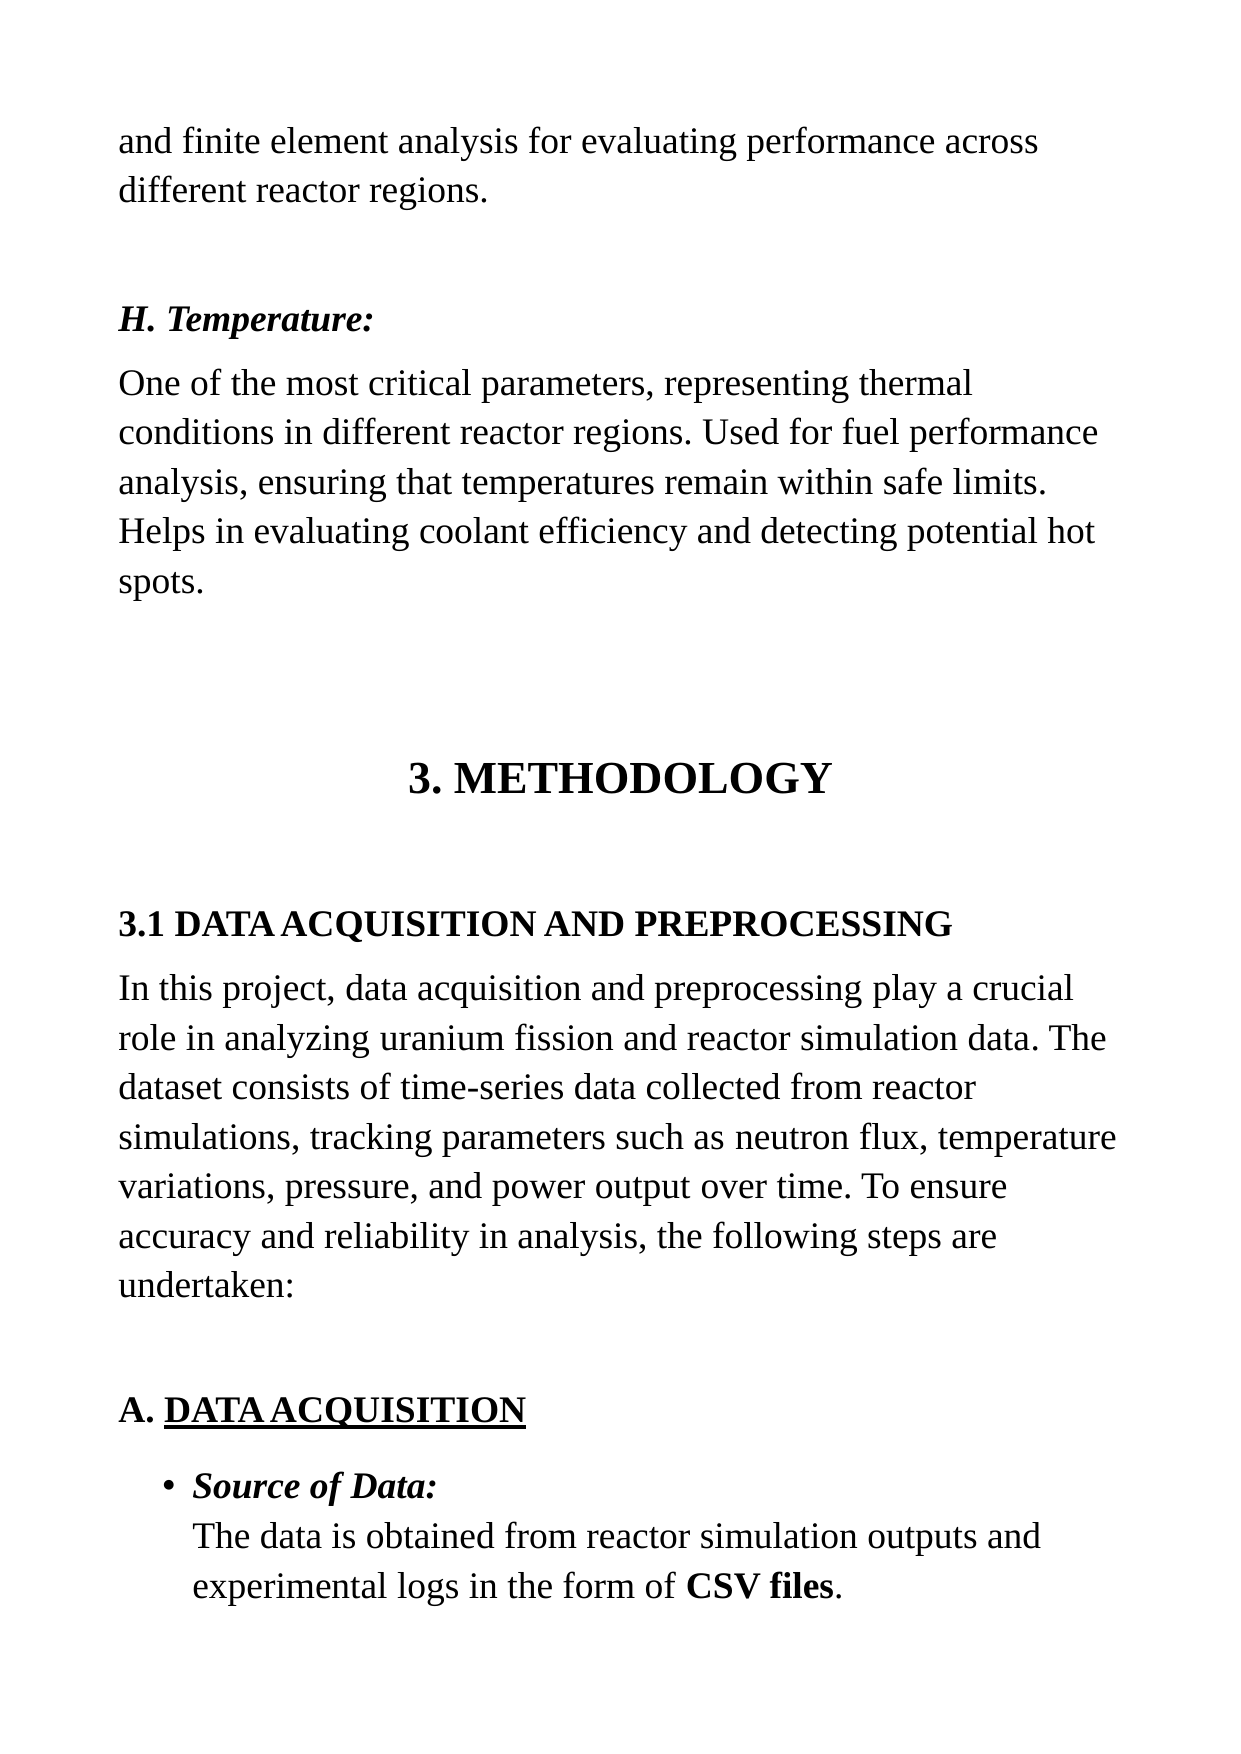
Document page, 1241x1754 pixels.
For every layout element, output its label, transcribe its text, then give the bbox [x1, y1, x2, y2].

text 3. METHODOLOGY [118, 751, 1123, 804]
text In this project, data acquisition and preprocessing play a crucial role in analyzing uranium fission and reactor simulation data. The dataset consists of time-series data collected from reactor simulations, tracking parameters such as neutron flux, temperature variations, pressure, and power output over time. To ensure accuracy and reliability in analysis, the following steps are undertaken: [118, 965, 1123, 1306]
list Source of Data: [162, 1464, 1123, 1507]
list The data is obtained from reactor simulation outputs and experimental logs in the form of CSV files. [162, 1513, 1123, 1606]
text A. DATA ACQUISITION [118, 1388, 1123, 1431]
text H. Temperature: [118, 296, 1123, 339]
text One of the most critical parameters, representing thermal conditions in different reactor regions. Used for fuel performance analysis, ensuring that temperatures remain within safe limits. Helps in evaluating coolant efficiency and detecting potential hot spots. [118, 360, 1123, 602]
text 3.1 DATA ACQUISITION AND PREPROCESSING [118, 901, 1123, 944]
text and finite element analysis for evaluating performance across different reactor regions. [118, 118, 1123, 211]
